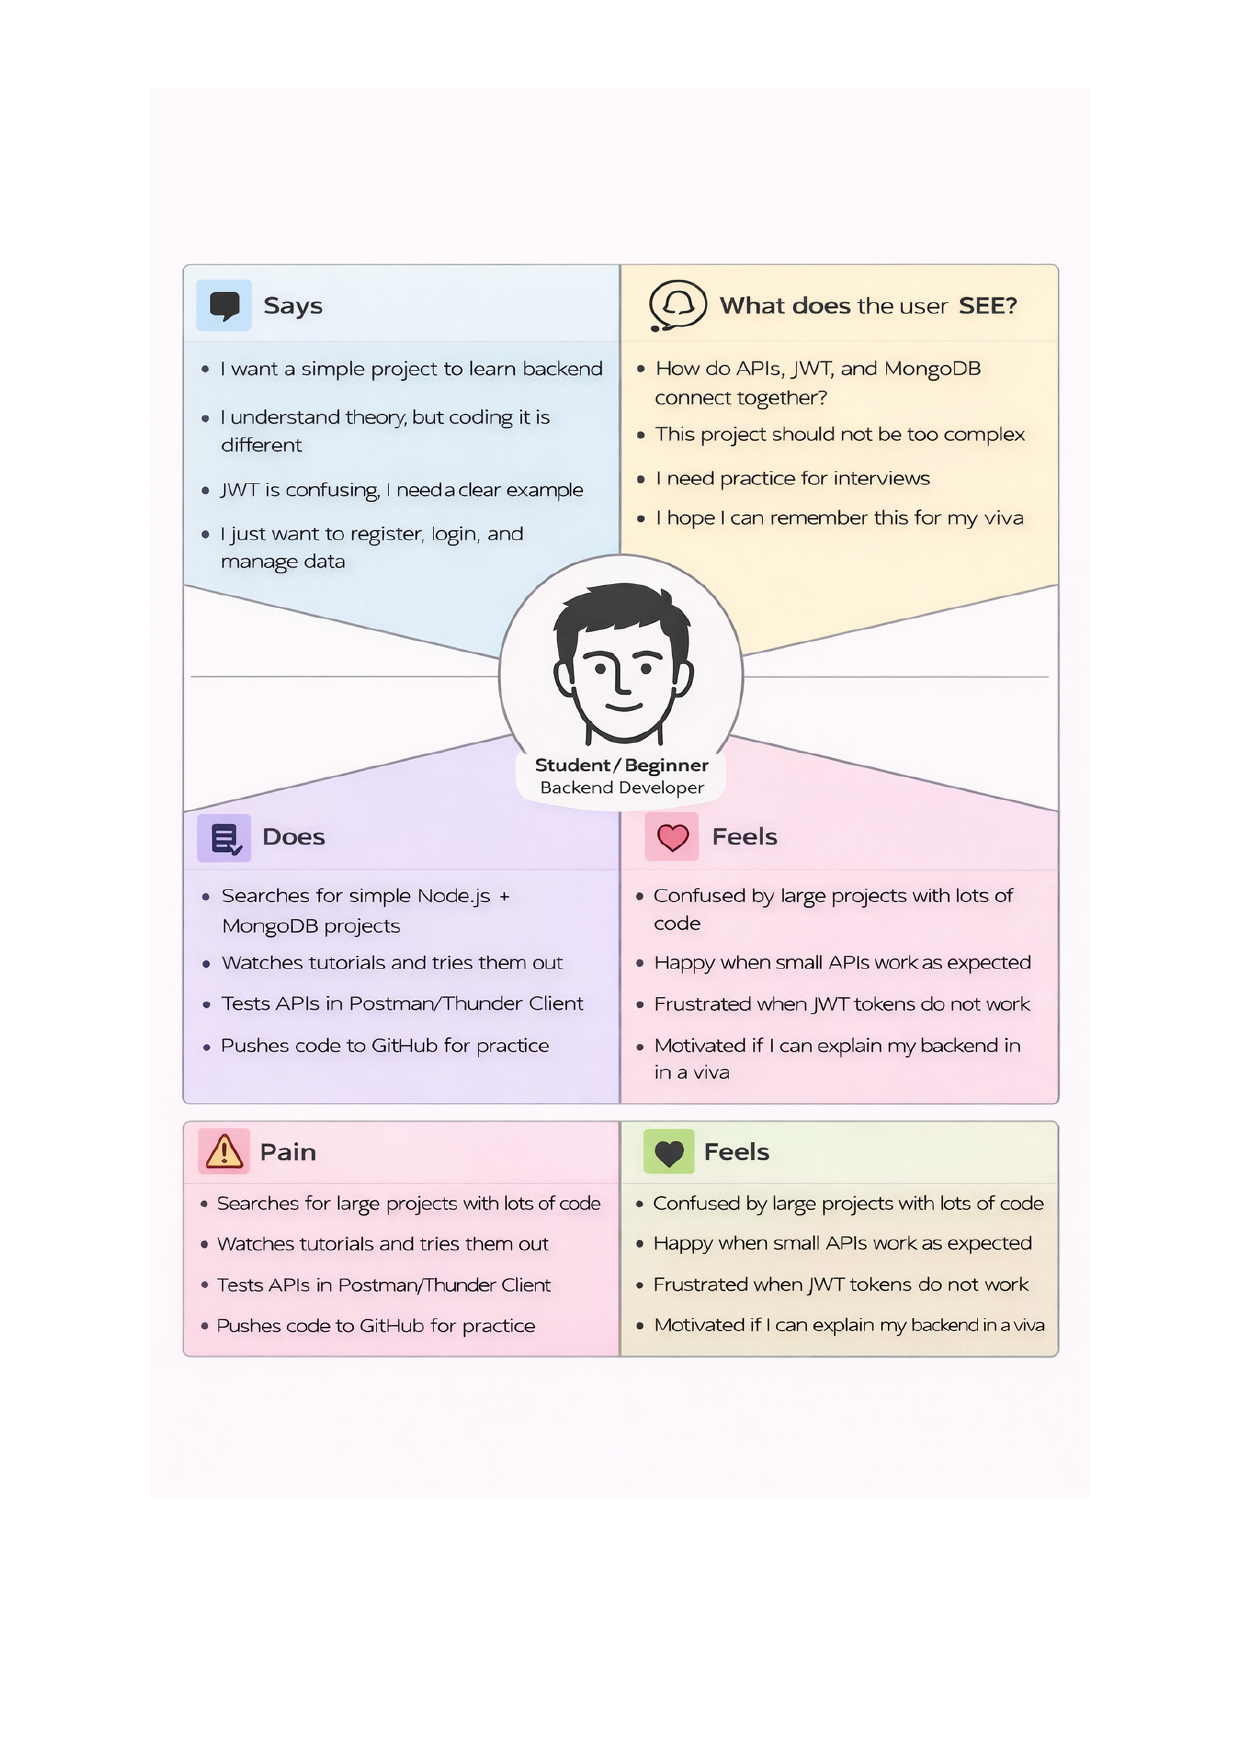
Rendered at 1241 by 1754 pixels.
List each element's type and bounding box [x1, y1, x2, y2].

picture [150, 88, 1091, 1499]
